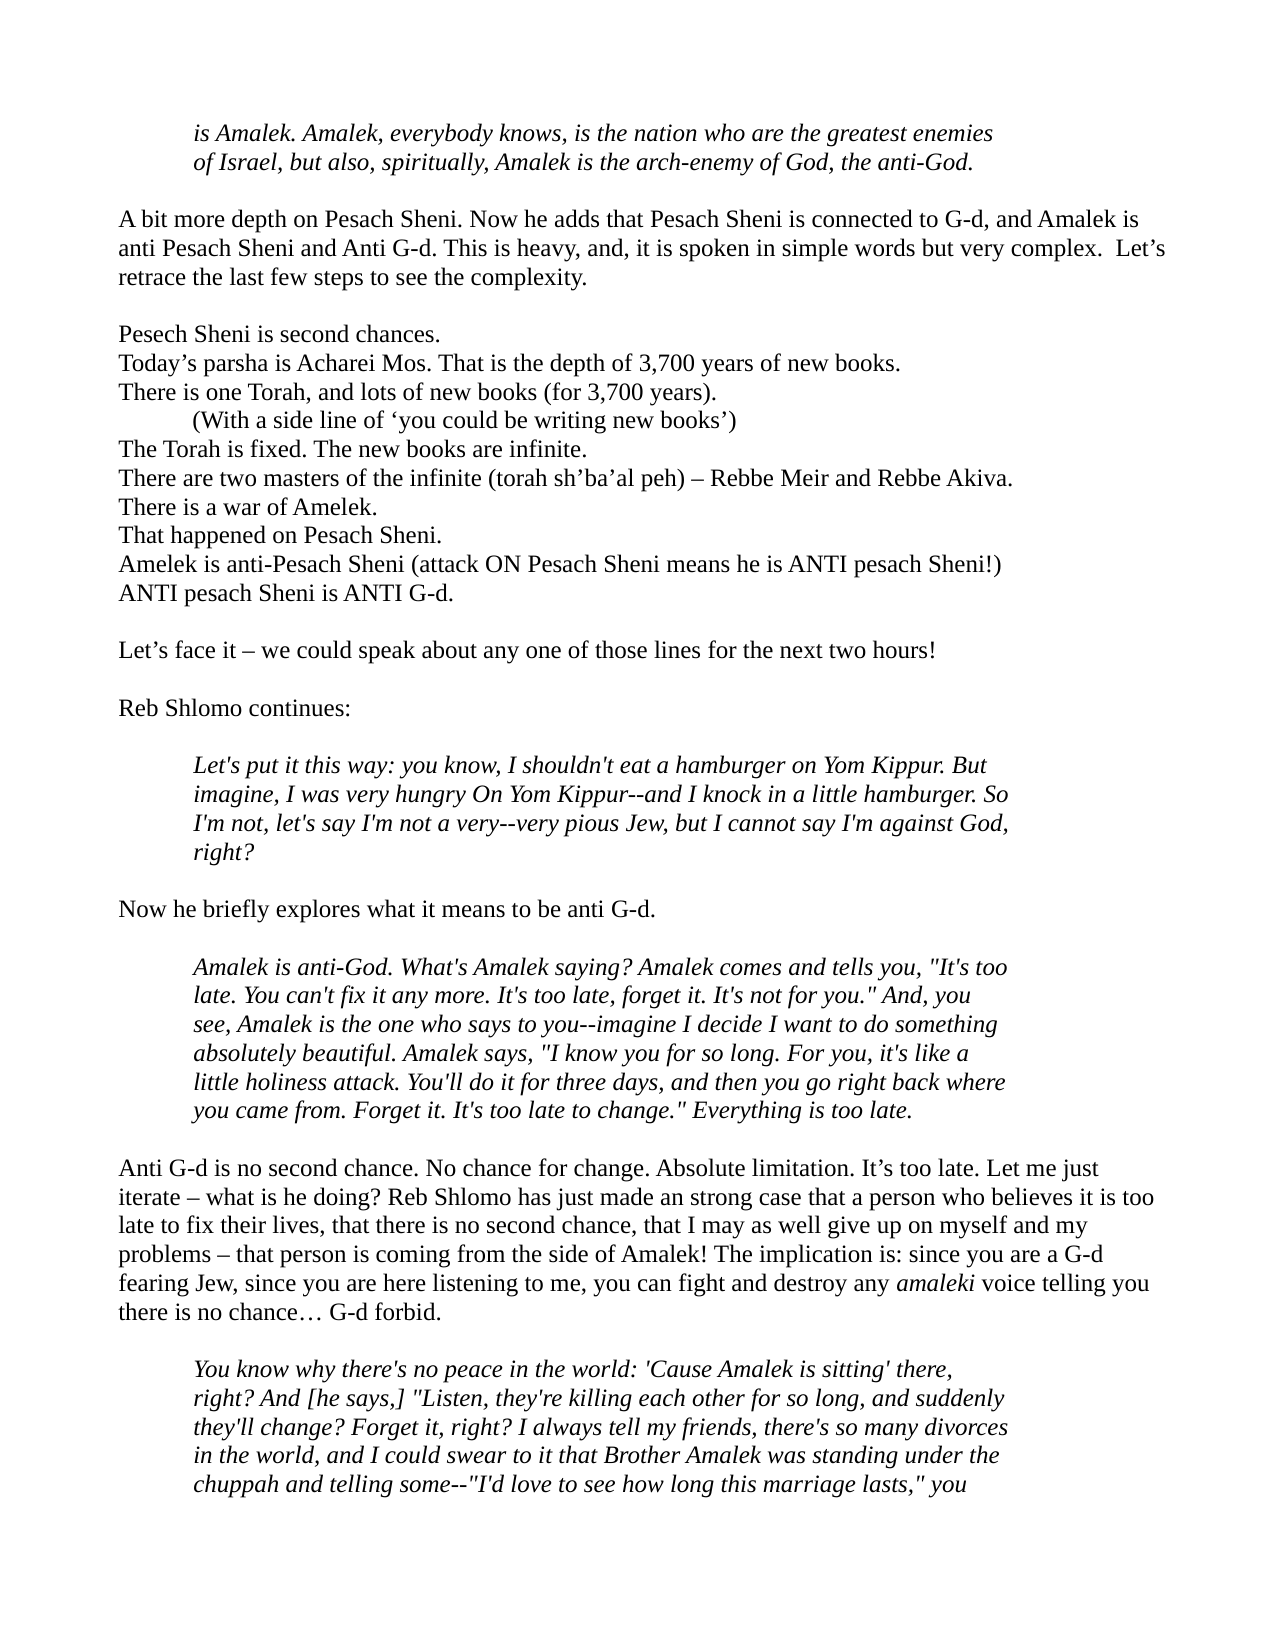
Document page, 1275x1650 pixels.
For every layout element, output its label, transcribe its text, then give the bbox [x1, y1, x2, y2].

text There are two masters of the infinite (torah sh’ba’al peh) – Rebbe Meir and Rebbe Akiva. [118, 463, 1166, 492]
text (With a side line of ‘you could be writing new books’) [118, 406, 1166, 434]
text The Torah is fixed. The new books are infinite. [118, 434, 1166, 463]
text That happened on Pesach Sheni. [118, 521, 1166, 549]
text There is one Torah, and lots of new books (for 3,700 years). [118, 377, 1166, 406]
text is Amalek. Amalek, everybody knows, is the nation who are the greatest enemies of Israel, but also, spiritually, Amalek is the arch-enemy of God, the anti-God. [193, 118, 1016, 176]
text Reb Shlomo continues: [118, 693, 1166, 722]
text Now he briefly explores what it means to be anti G-d. [118, 894, 1016, 923]
text Amalek is anti-God. What's Amalek saying? Amalek comes and tells you, "It's too late. You can't fix it any more. It's too late, forget it. It's not for you." And, you see, Amalek is the one who says to you--imagine I decide I want to do something absolutely beautiful. Amalek says, "I know you for so long. For you, it's like a little holiness attack. You'll do it for three days, and then you go right back where you came from. Forget it. It's too late to change." Everything is too late. [193, 952, 1016, 1124]
text ANTI pesach Sheni is ANTI G-d. [118, 578, 1166, 607]
text You know why there's no peace in the world: 'Cause Amalek is sitting' there, right? And [he says,] "Listen, they're killing each other for so long, and suddenly they'll change? Forget it, right? I always tell my friends, there's so many divorces in the world, and I could swear to it that Brother Amalek was standing under the chuppah and telling some--"I'd love to see how long this marriage lasts," you [193, 1354, 1016, 1498]
text A bit more depth on Pesach Sheni. Now he adds that Pesach Sheni is connected to G-d, and Amalek is anti Pesach Sheni and Anti G-d. This is heavy, and, it is spoken in simple words but very complex. Let’s retrace the last few steps to see the complexity. [118, 204, 1166, 291]
text There is a war of Amelek. [118, 492, 1166, 521]
text Pesech Sheni is second chances. [118, 319, 1166, 348]
text Anti G-d is no second chance. No chance for change. Absolute limitation. It’s too late. Let me just iterate – what is he doing? Reb Shlomo has just made an strong case that a person who believes it is too late to fix their lives, that there is no second chance, that I may as well give up on myself and my problems – that person is coming from the side of Amalek! The implication is: since you are a G-d fearing Jew, since you are here listening to me, you can fight and destroy any amaleki voice telling you there is no chance… G-d forbid. [118, 1153, 1166, 1326]
text Let's put it this way: you know, I shouldn't eat a hamburger on Yom Kippur. But imagine, I was very hungry On Yom Kippur--and I knock in a little hamburger. So I'm not, let's say I'm not a very--very pious Jew, but I cannot say I'm against God, right? [193, 751, 1016, 866]
text Today’s parsha is Acharei Mos. That is the depth of 3,700 years of new books. [118, 348, 1166, 377]
text Let’s face it – we could speak about any one of those lines for the next two hours! [118, 636, 1166, 664]
text Amelek is anti-Pesach Sheni (attack ON Pesach Sheni means he is ANTI pesach Sheni!) [118, 549, 1166, 578]
